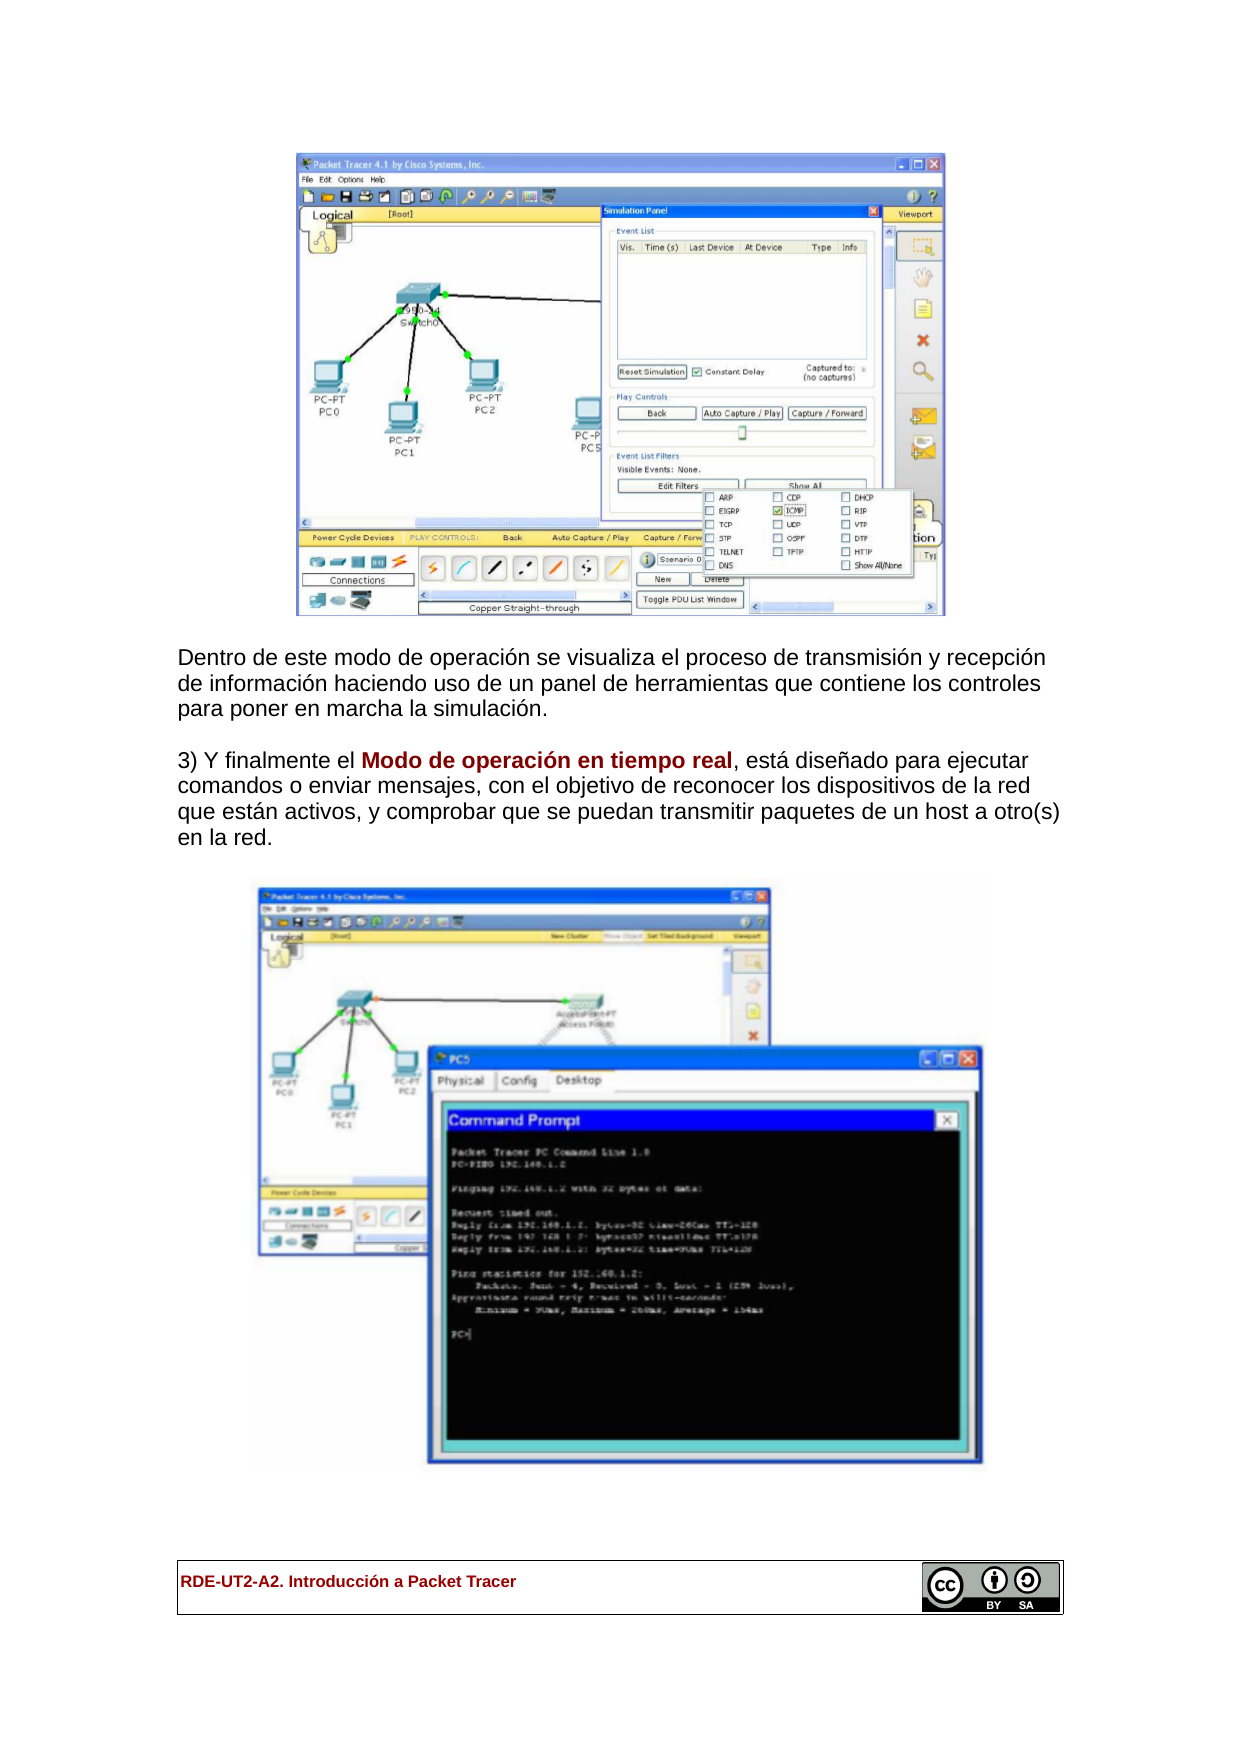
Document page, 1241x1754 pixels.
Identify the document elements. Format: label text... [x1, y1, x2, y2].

text 3) Y finalmente el Modo de operación en tiempo real, está diseñado para ejecutar comandos o enviar mensajes, con el objetivo de reconocer los dispositivos de la red que están activos, y comprobar que se puedan transmitir paquetes de un host a otro(s) en la red. [177, 747, 1063, 850]
picture [922, 1562, 1060, 1612]
picture [250, 875, 990, 1473]
picture [291, 147, 949, 620]
text Dentro de este modo de operación se visualiza el proceso de transmisión y recepción de información haciendo uso de un panel de herramientas que contiene los controles para poner en marcha la simulación. [177, 645, 1063, 722]
